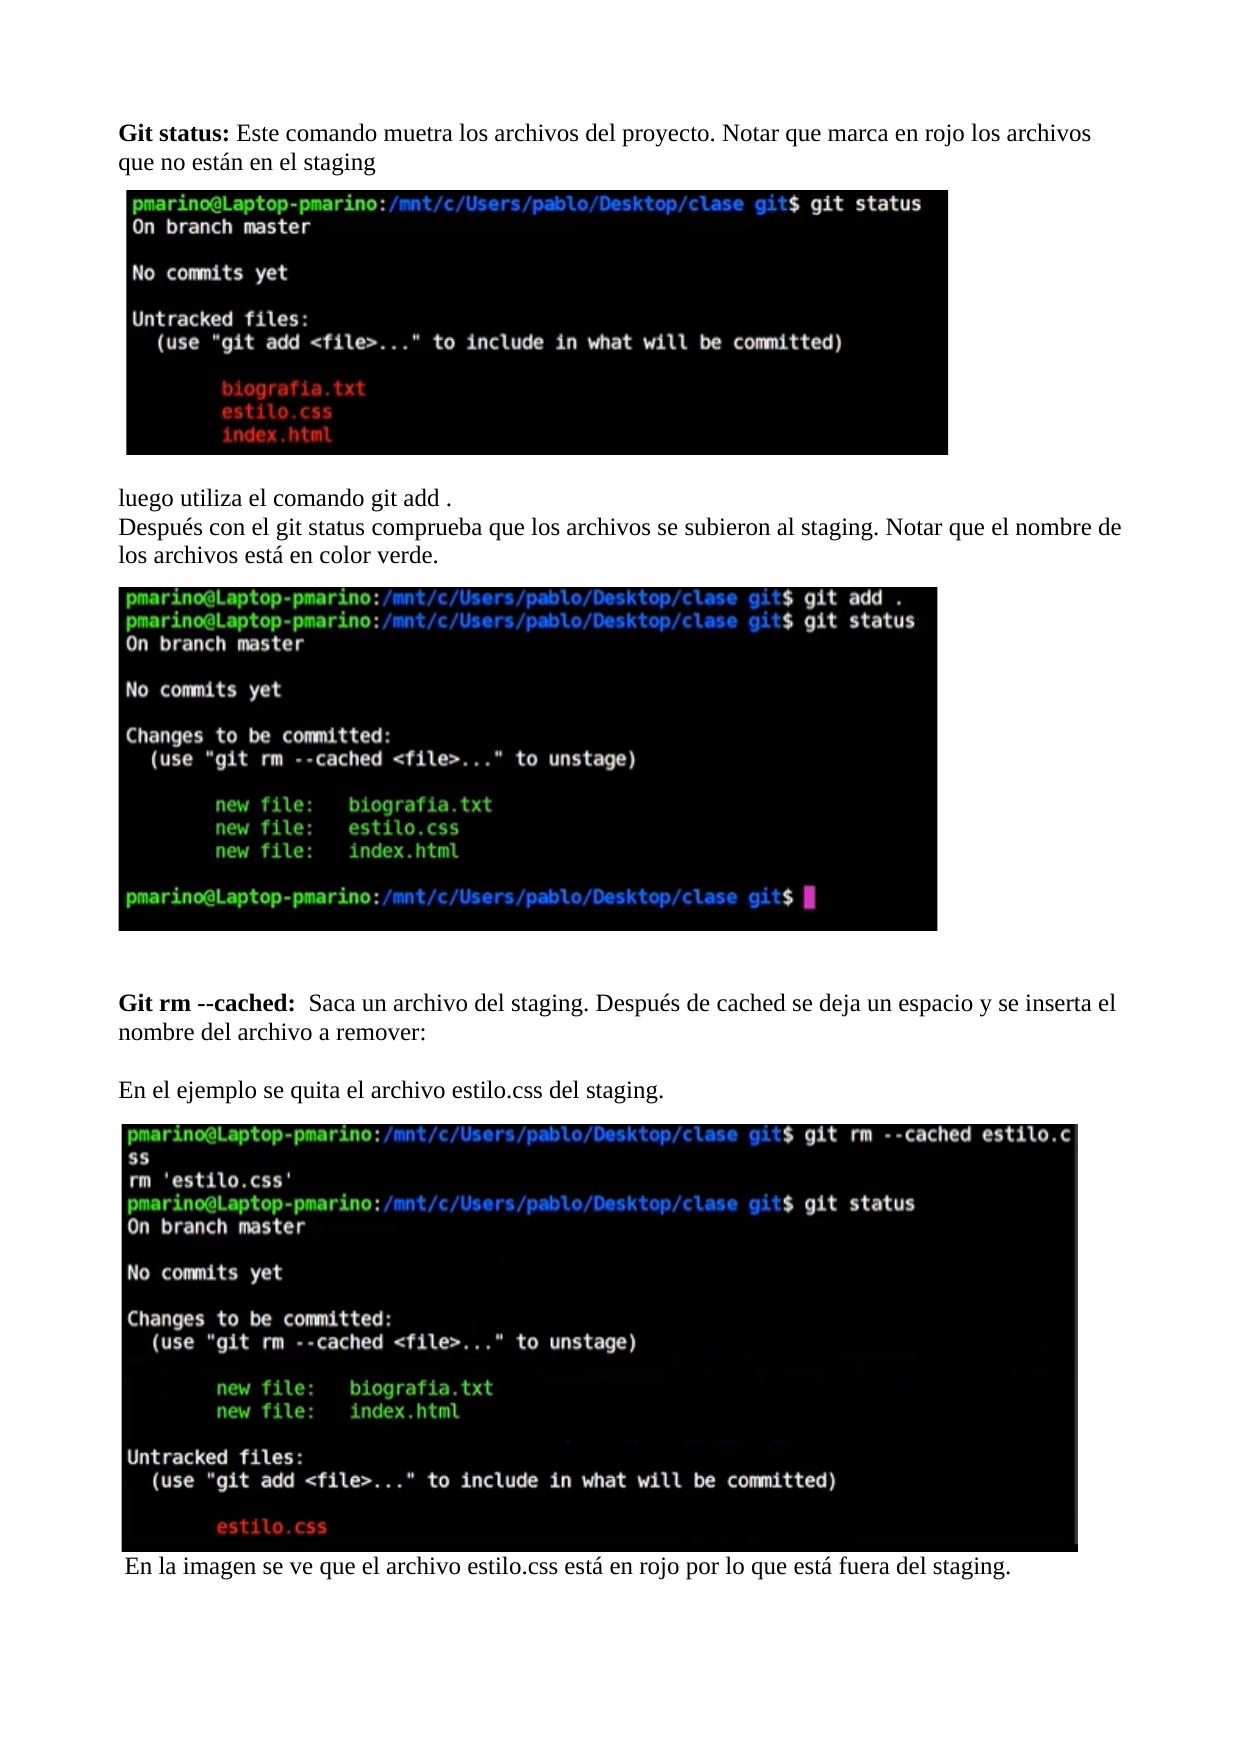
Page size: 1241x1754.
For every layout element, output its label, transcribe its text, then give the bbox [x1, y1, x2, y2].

text luego utiliza el comando git add . [118, 483, 1122, 512]
picture [118, 587, 938, 931]
picture [121, 1124, 1078, 1552]
text Después con el git status comprueba que los archivos se subieron al staging. Notar que el nombre de los archivos está en color verde. [118, 512, 1122, 569]
text Git status: Este comando muetra los archivos del proyecto. Notar que marca en rojo los archivos que no están en el staging [118, 118, 1122, 176]
text En la imagen se ve que el archivo estilo.css está en rojo por lo que está fuera del staging. [118, 1103, 1122, 1580]
picture [126, 190, 949, 455]
text Git rm --cached: Saca un archivo del staging. Después de cached se deja un espacio y se inserta el nombre del archivo a remover: [118, 988, 1122, 1046]
text En el ejemplo se quita el archivo estilo.css del staging. [118, 1075, 1122, 1103]
